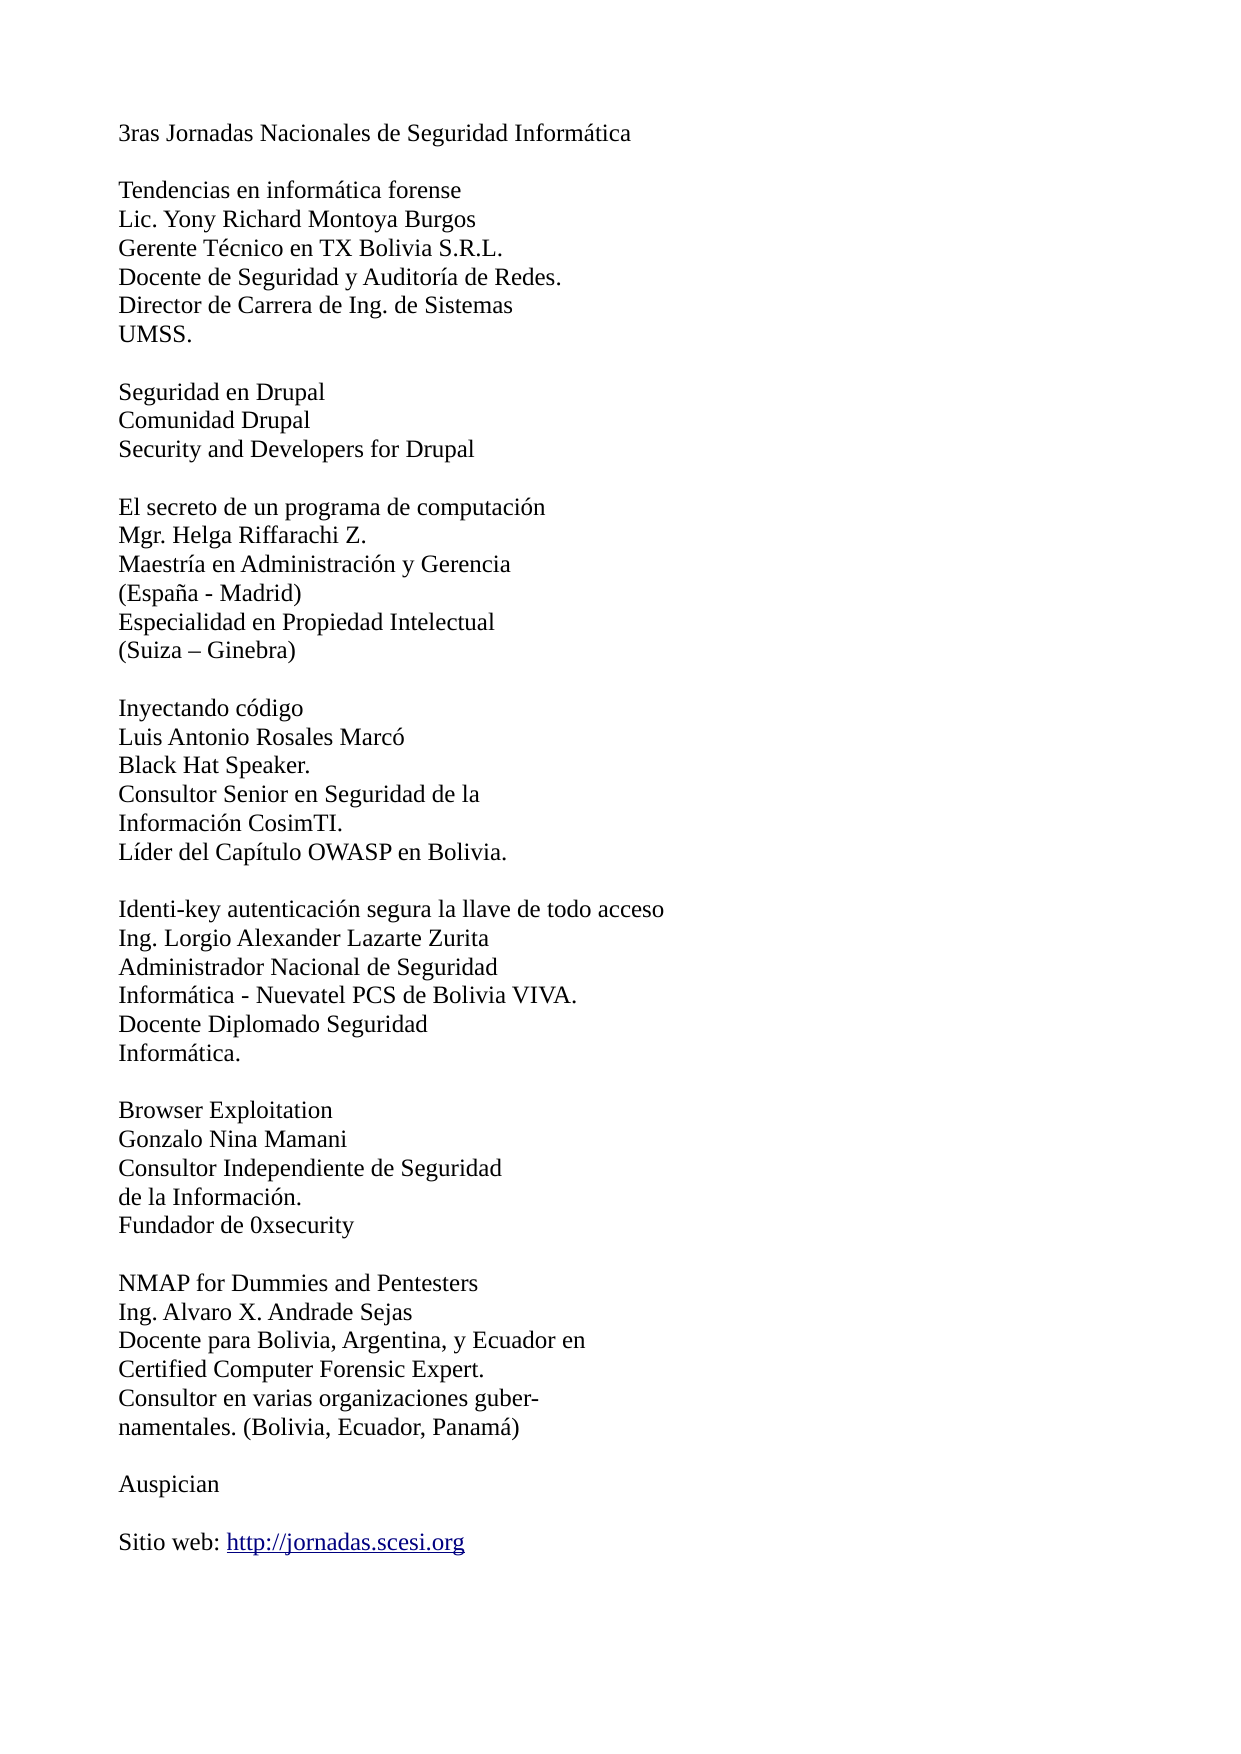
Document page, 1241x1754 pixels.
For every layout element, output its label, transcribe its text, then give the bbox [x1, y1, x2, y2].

text Black Hat Speaker. [118, 751, 1122, 779]
text namentales. (Bolivia, Ecuador, Panamá) [118, 1412, 1122, 1441]
text Gerente Técnico en TX Bolivia S.R.L. [118, 233, 1122, 262]
text Inyectando código [118, 693, 1122, 722]
text (Suiza – Ginebra) [118, 636, 1122, 664]
text Mgr. Helga Riffarachi Z. [118, 521, 1122, 549]
text Gonzalo Nina Mamani [118, 1124, 1122, 1153]
text Tendencias en informática forense [118, 176, 1122, 204]
text Consultor en varias organizaciones guber- [118, 1383, 1122, 1412]
text Especialidad en Propiedad Intelectual [118, 607, 1122, 636]
text Lic. Yony Richard Montoya Burgos [118, 204, 1122, 233]
text Maestría en Administración y Gerencia [118, 549, 1122, 578]
text NMAP for Dummies and Pentesters [118, 1268, 1122, 1297]
text Información CosimTI. [118, 808, 1122, 837]
text 3ras Jornadas Nacionales de Seguridad Informática [118, 118, 1122, 147]
text Browser Exploitation [118, 1096, 1122, 1124]
text (España - Madrid) [118, 578, 1122, 607]
text Seguridad en Drupal [118, 377, 1122, 406]
text Security and Developers for Drupal [118, 434, 1122, 463]
text Ing. Lorgio Alexander Lazarte Zurita [118, 923, 1122, 952]
text Docente para Bolivia, Argentina, y Ecuador en [118, 1326, 1122, 1354]
text El secreto de un programa de computación [118, 492, 1122, 521]
text Auspician [118, 1469, 1122, 1498]
text Informática. [118, 1038, 1122, 1067]
text Docente Diplomado Seguridad [118, 1009, 1122, 1038]
text Director de Carrera de Ing. de Sistemas [118, 291, 1122, 319]
text Luis Antonio Rosales Marcó [118, 722, 1122, 751]
text Líder del Capítulo OWASP en Bolivia. [118, 837, 1122, 866]
text Comunidad Drupal [118, 406, 1122, 434]
text UMSS. [118, 319, 1122, 348]
text Certified Computer Forensic Expert. [118, 1354, 1122, 1383]
text Informática - Nuevatel PCS de Bolivia VIVA. [118, 981, 1122, 1009]
text Docente de Seguridad y Auditoría de Redes. [118, 262, 1122, 291]
text Administrador Nacional de Seguridad [118, 952, 1122, 981]
text Consultor Independiente de Seguridad [118, 1153, 1122, 1182]
text Ing. Alvaro X. Andrade Sejas [118, 1297, 1122, 1326]
text Fundador de 0xsecurity [118, 1211, 1122, 1239]
text Sitio web: http://jornadas.scesi.org [118, 1527, 1122, 1556]
text de la Información. [118, 1182, 1122, 1211]
text Identi-key autenticación segura la llave de todo acceso [118, 894, 1122, 923]
text Consultor Senior en Seguridad de la [118, 779, 1122, 808]
